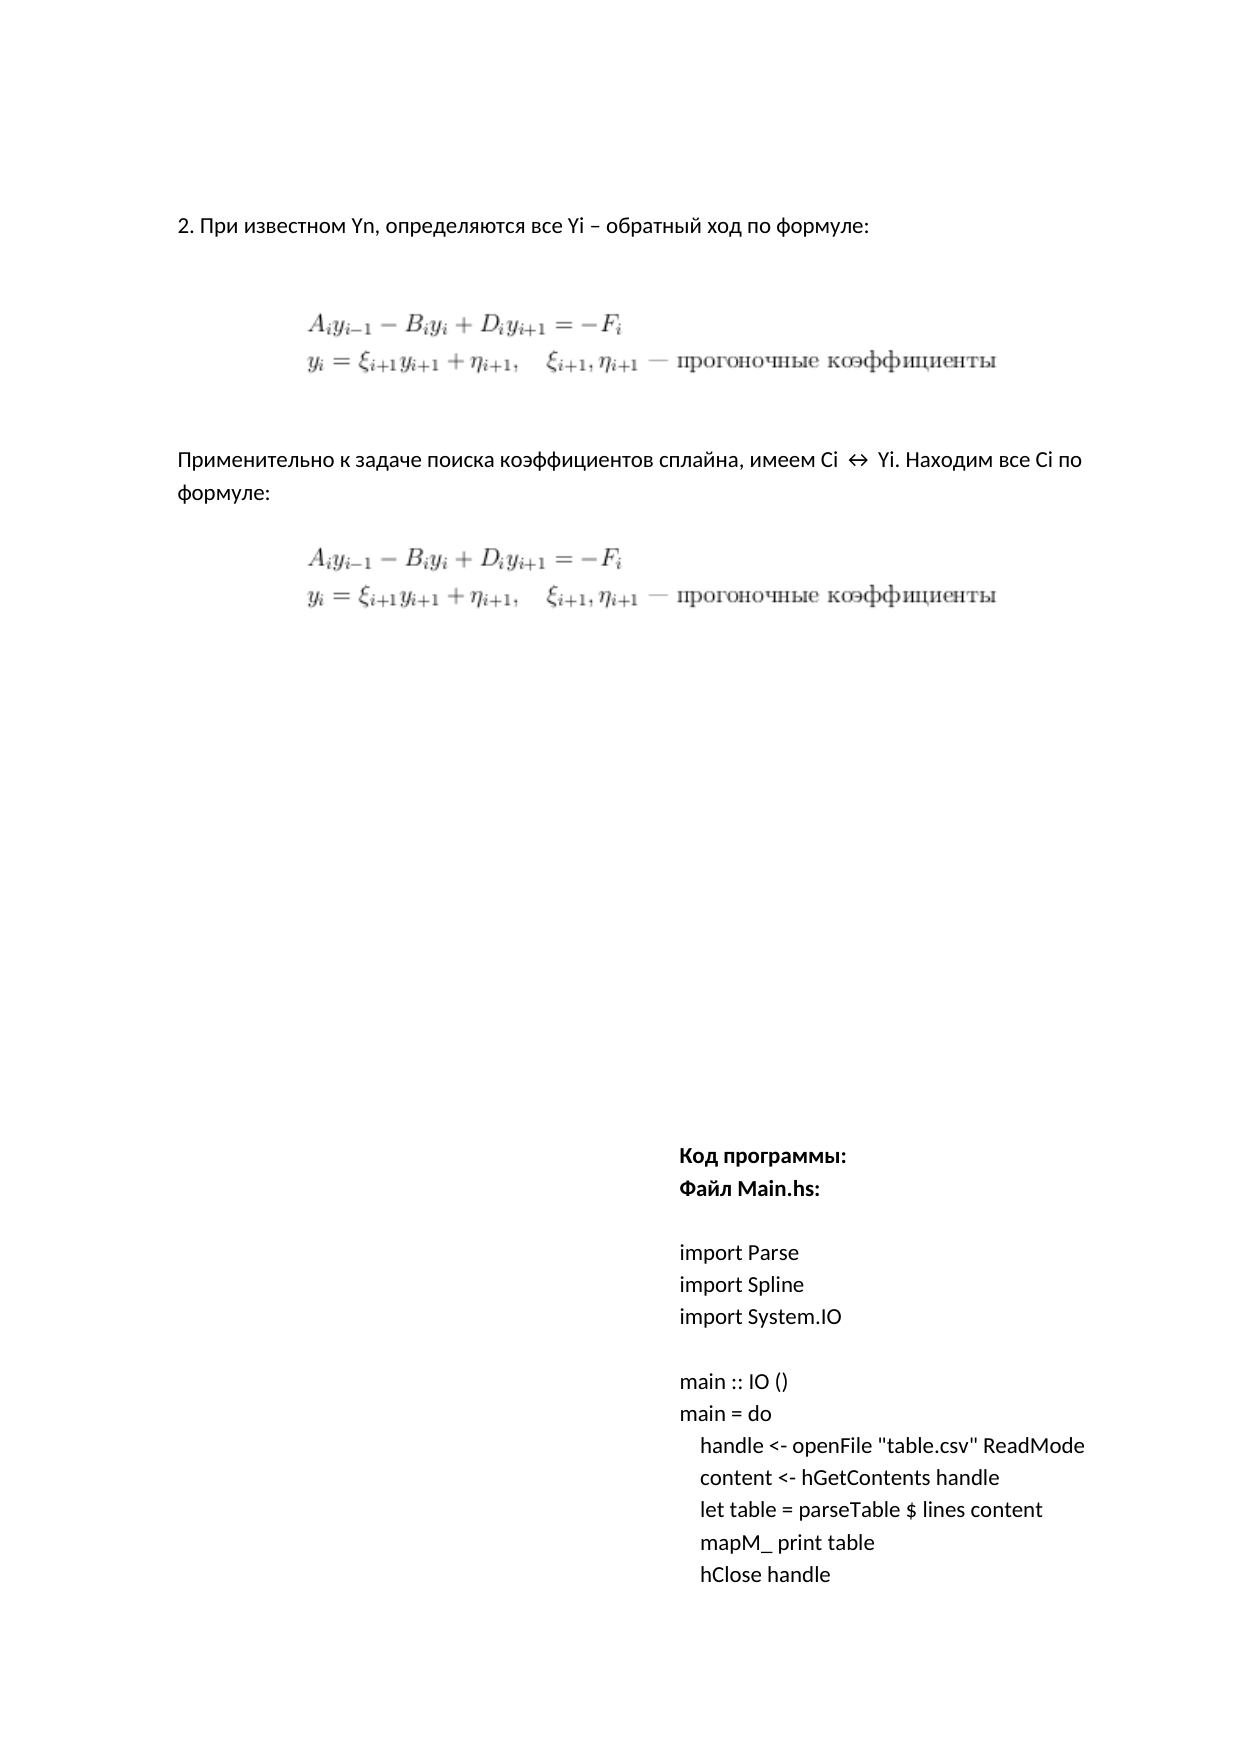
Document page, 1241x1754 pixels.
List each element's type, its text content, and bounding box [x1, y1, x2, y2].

text import System.IO [679, 1302, 1152, 1331]
text content <- hGetContents handle [679, 1463, 1152, 1491]
picture [298, 305, 1030, 385]
text main :: IO () [679, 1367, 1152, 1395]
text main = do [679, 1399, 1152, 1427]
text 2. При известном Yn, определяются все Yi – обратный ход по формуле: [177, 212, 1152, 240]
text import Parse [679, 1238, 1152, 1266]
text Код программы: [679, 1142, 1152, 1169]
text hClose handle [679, 1560, 1152, 1588]
text import Spline [679, 1270, 1152, 1298]
text Применительно к задаче поиска коэффициентов сплайна, имеем Ci ↔ Yi. Находим все Ci по формуле: [177, 446, 1152, 506]
text Файл Main.hs: [679, 1174, 1152, 1202]
picture [298, 540, 1030, 620]
text handle <- openFile "table.csv" ReadMode [679, 1431, 1152, 1459]
text mapM_ print table [679, 1528, 1152, 1556]
text let table = parseTable $ lines content [679, 1496, 1152, 1524]
